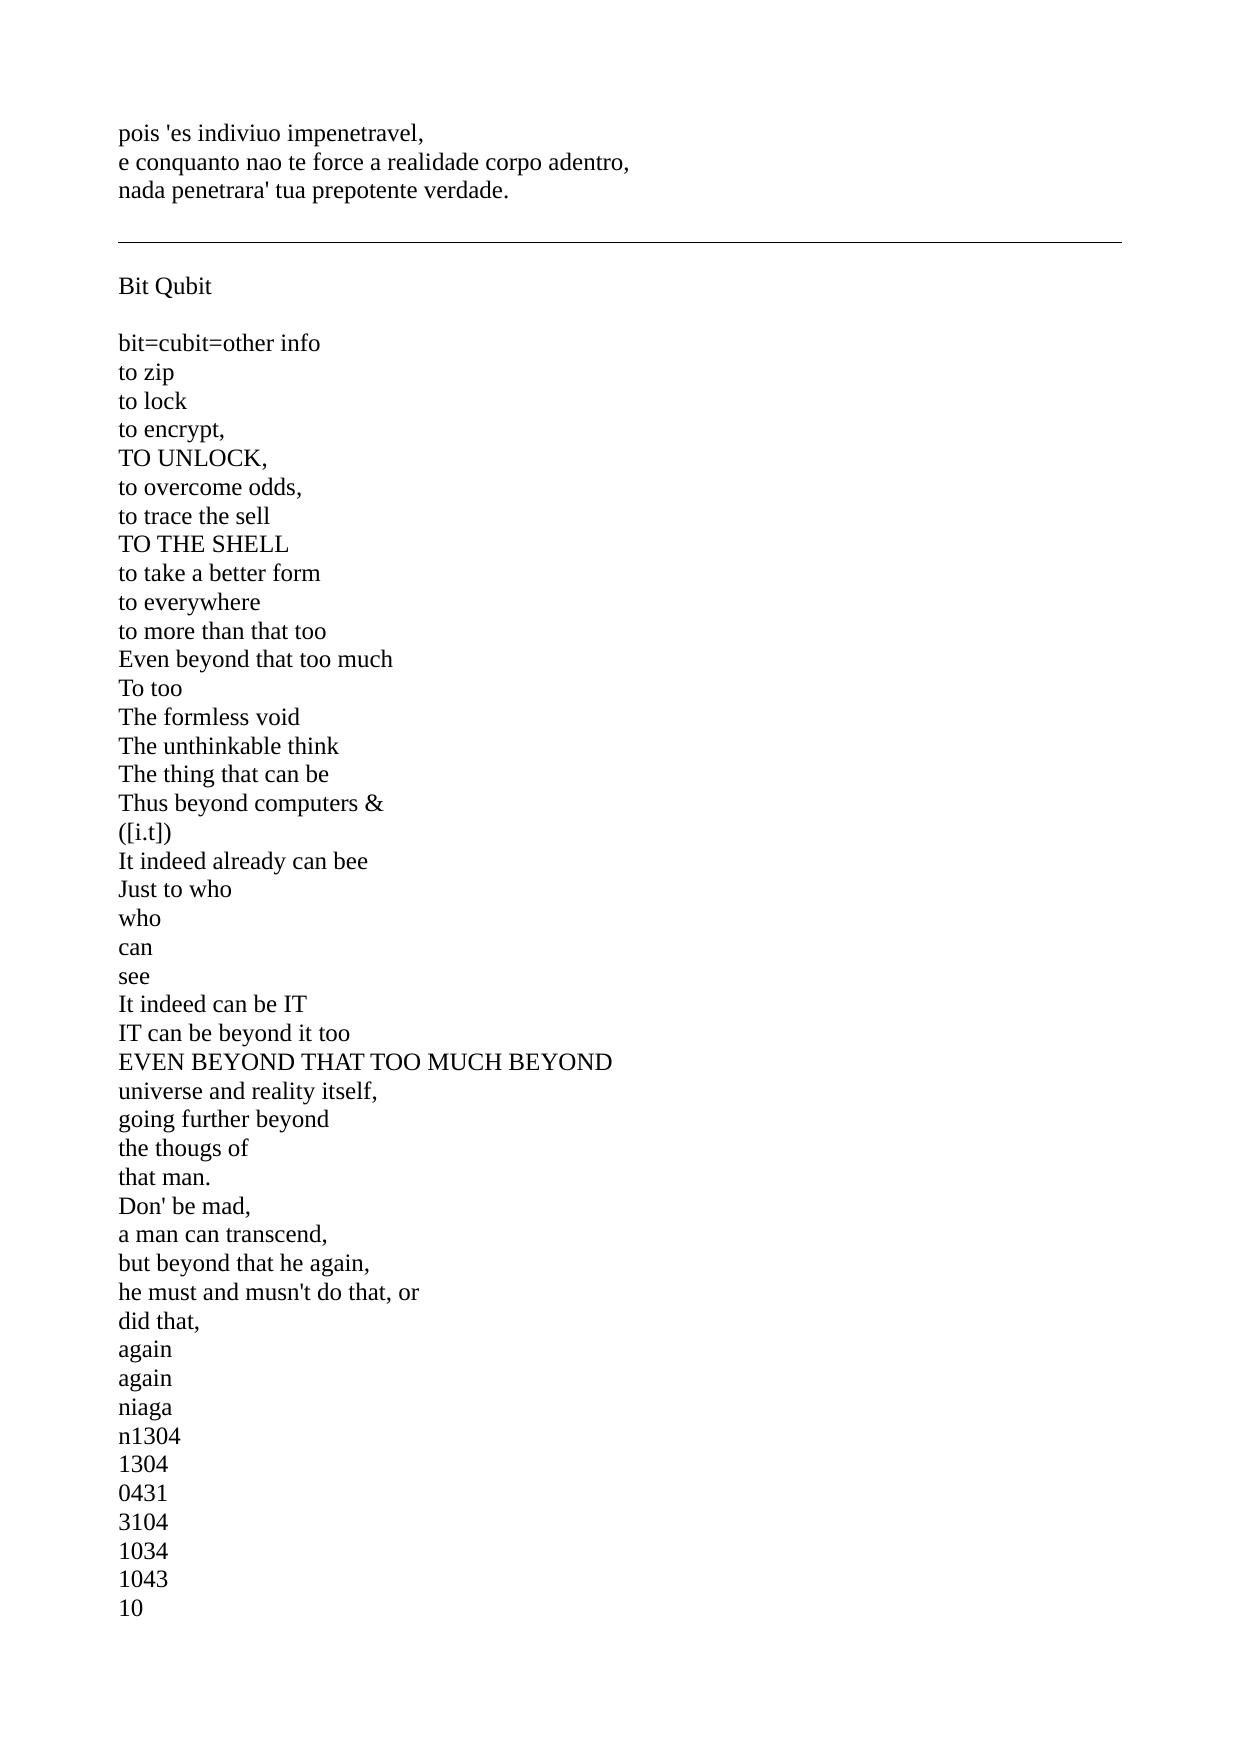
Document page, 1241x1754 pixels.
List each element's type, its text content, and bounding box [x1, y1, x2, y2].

text n1304 [118, 1421, 1122, 1449]
text can [118, 932, 1122, 961]
text Thus beyond computers & [118, 788, 1122, 817]
text to take a better form [118, 558, 1122, 587]
text to everywhere [118, 587, 1122, 616]
text 1043 [118, 1564, 1122, 1593]
text 10 [118, 1593, 1122, 1622]
text e conquanto nao te force a realidade corpo adentro, [118, 147, 1122, 176]
text ([i.t]) [118, 817, 1122, 846]
text the thougs of [118, 1133, 1122, 1162]
text TO UNLOCK, [118, 443, 1122, 472]
text but beyond that he again, [118, 1248, 1122, 1277]
text to zip [118, 357, 1122, 386]
text Even beyond that too much [118, 644, 1122, 673]
text 0431 [118, 1478, 1122, 1507]
text that man. [118, 1162, 1122, 1191]
text IT can be beyond it too [118, 1018, 1122, 1047]
text pois 'es indiviuo impenetravel, [118, 118, 1122, 147]
text Bit Qubit [118, 271, 1122, 299]
text It indeed already can bee [118, 846, 1122, 874]
text EVEN BEYOND THAT TOO MUCH BEYOND [118, 1047, 1122, 1076]
text to lock [118, 386, 1122, 414]
text The formless void [118, 702, 1122, 731]
text The thing that can be [118, 759, 1122, 788]
text nada penetrara' tua prepotente verdade. [118, 176, 1122, 204]
text a man can transcend, [118, 1219, 1122, 1248]
text niaga [118, 1392, 1122, 1421]
text 1034 [118, 1536, 1122, 1564]
text did that, [118, 1306, 1122, 1334]
text see [118, 961, 1122, 989]
text to trace the sell [118, 501, 1122, 529]
text It indeed can be IT [118, 989, 1122, 1018]
text again [118, 1363, 1122, 1392]
text going further beyond [118, 1104, 1122, 1133]
text who [118, 903, 1122, 932]
text 3104 [118, 1507, 1122, 1536]
text bit=cubit=other info [118, 328, 1122, 357]
text to overcome odds, [118, 472, 1122, 501]
text Just to who [118, 874, 1122, 903]
text to encrypt, [118, 414, 1122, 443]
text universe and reality itself, [118, 1076, 1122, 1104]
text 1304 [118, 1449, 1122, 1478]
text The unthinkable think [118, 731, 1122, 759]
text TO THE SHELL [118, 529, 1122, 558]
text Don' be mad, [118, 1191, 1122, 1219]
text to more than that too [118, 616, 1122, 644]
text he must and musn't do that, or [118, 1277, 1122, 1306]
text again [118, 1334, 1122, 1363]
text To too [118, 673, 1122, 702]
